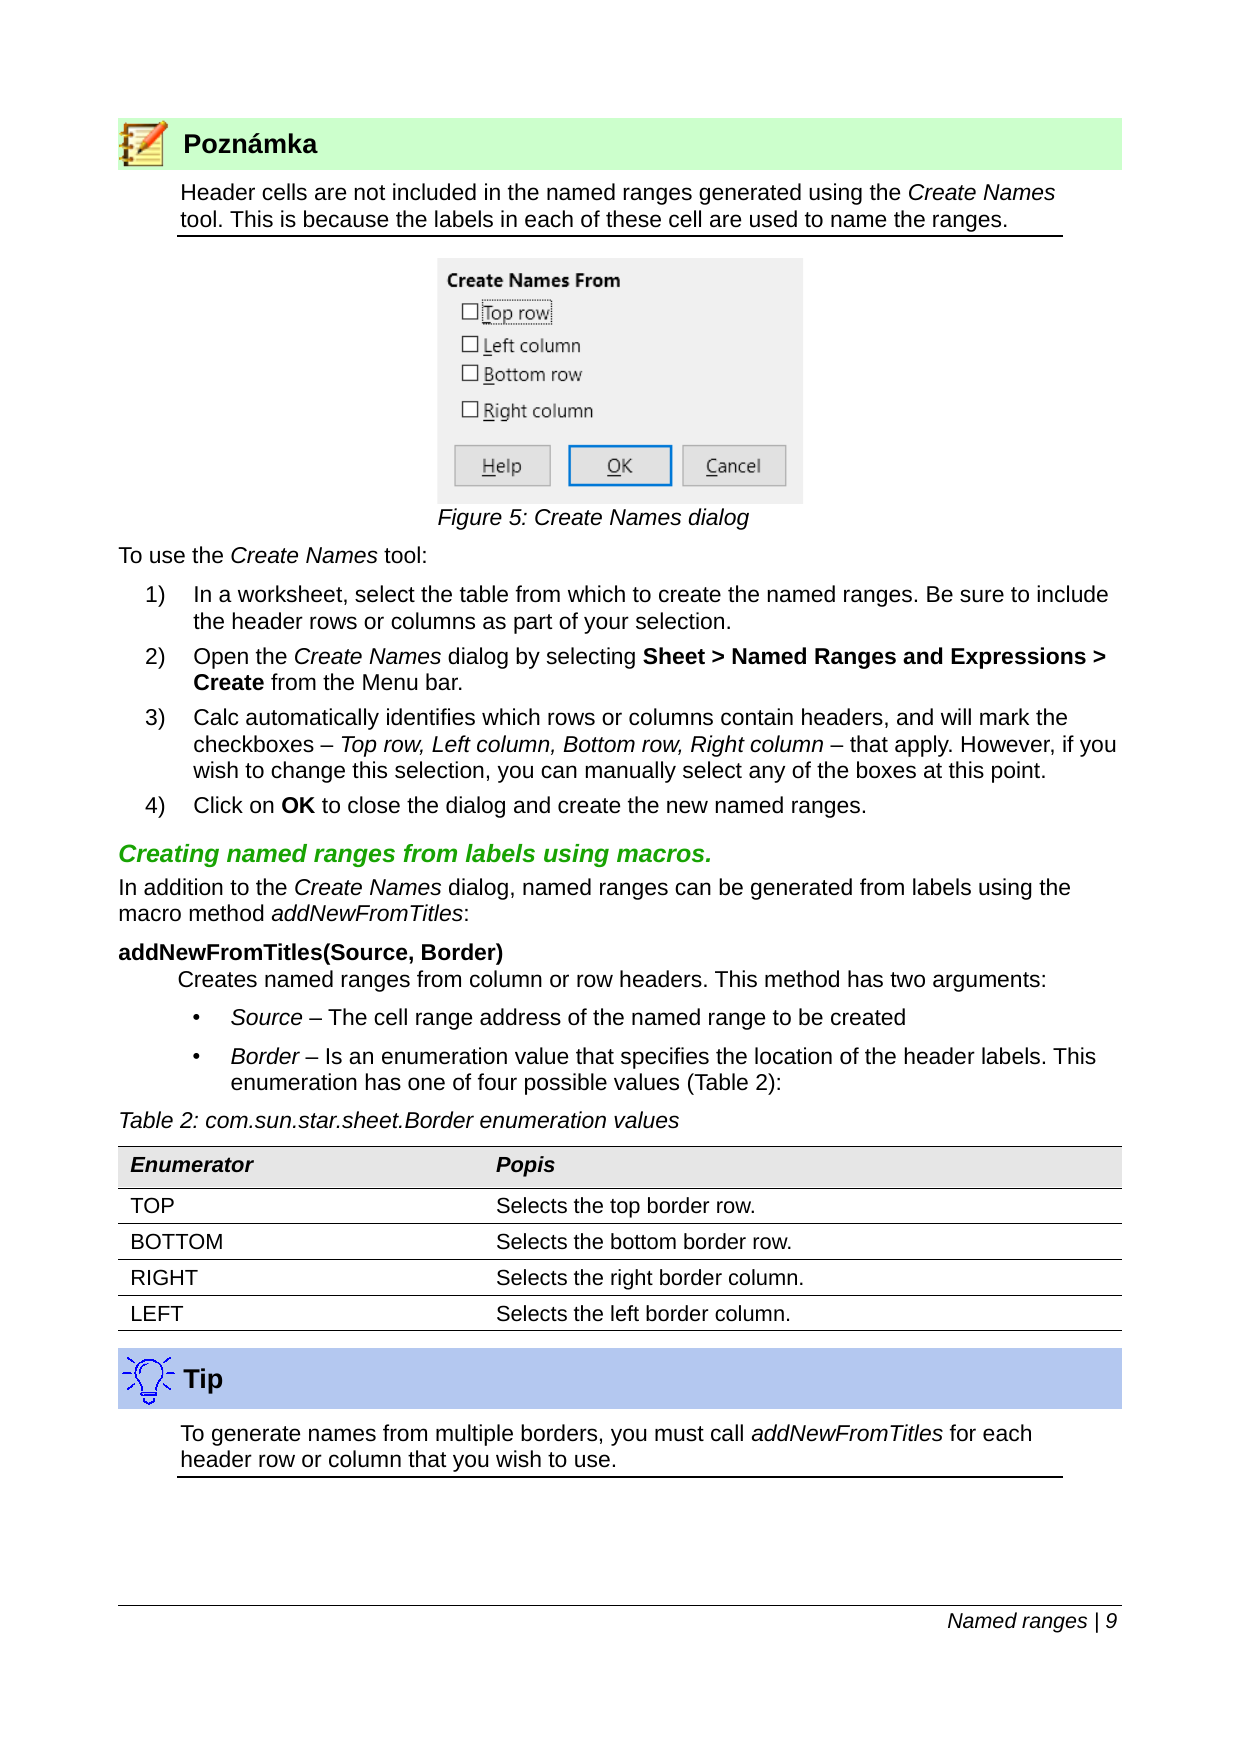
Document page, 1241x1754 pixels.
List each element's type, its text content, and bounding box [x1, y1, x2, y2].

table_cell LEFT [118, 1296, 484, 1330]
text Header cells are not included in the named ranges generated using the Create Names tool. This is because the labels in each of these cell are used to name the ranges. [177, 176, 1063, 235]
table_cell Selects the left border column. [484, 1296, 1122, 1330]
text To generate names from multiple borders, you must call addNewFromTitles for each header row or column that you wish to use. [177, 1417, 1063, 1476]
text addNewFromTitles(Source, Border) [118, 939, 1122, 966]
list Click on OK to close the dialog and create the new named ranges. [165, 792, 1122, 819]
picture [437, 258, 804, 504]
subtitle Tip [118, 1348, 1122, 1409]
list Source – The cell range address of the named range to be created [192, 1004, 1122, 1031]
list Calc automatically identifies which rows or columns contain headers, and will mark the checkboxes – Top row, Left column, Bottom row, Right column – that apply. However, if you wish to change this selection, you can manually select any of the boxes at this point. [165, 704, 1122, 783]
list In a worksheet, select the table from which to create the named ranges. Be sure to include the header rows or columns as part of your selection. [165, 581, 1122, 634]
text Creates named ranges from column or row headers. This method has two arguments: [177, 966, 1122, 992]
table_cell TOP [118, 1189, 484, 1223]
text To use the Create Names tool: [118, 542, 1122, 569]
list Open the Create Names dialog by selecting Sheet > Named Ranges and Expressions > Create from the Menu bar. [165, 643, 1122, 696]
picture [119, 119, 170, 170]
table_cell Selects the top border row. [484, 1189, 1122, 1223]
text Figure 5: Create Names dialog [437, 504, 803, 530]
table_header Enumerator [118, 1147, 484, 1187]
text Table 2: com.sun.star.sheet.Border enumeration values [118, 1107, 1122, 1134]
picture [119, 1349, 179, 1409]
table_header Popis [484, 1147, 1122, 1187]
table_cell RIGHT [118, 1260, 484, 1294]
subtitle Creating named ranges from labels using macros. [118, 839, 1122, 868]
table_cell Selects the right border column. [484, 1260, 1122, 1294]
table_cell BOTTOM [118, 1224, 484, 1259]
subtitle Poznámka [118, 118, 1122, 170]
text In addition to the Create Names dialog, named ranges can be generated from labels using the macro method addNewFromTitles: [118, 874, 1122, 927]
table_cell Selects the bottom border row. [484, 1224, 1122, 1259]
list Border – Is an enumeration value that specifies the location of the header labels. This enumeration has one of four possible values (Table 2): [192, 1043, 1122, 1095]
